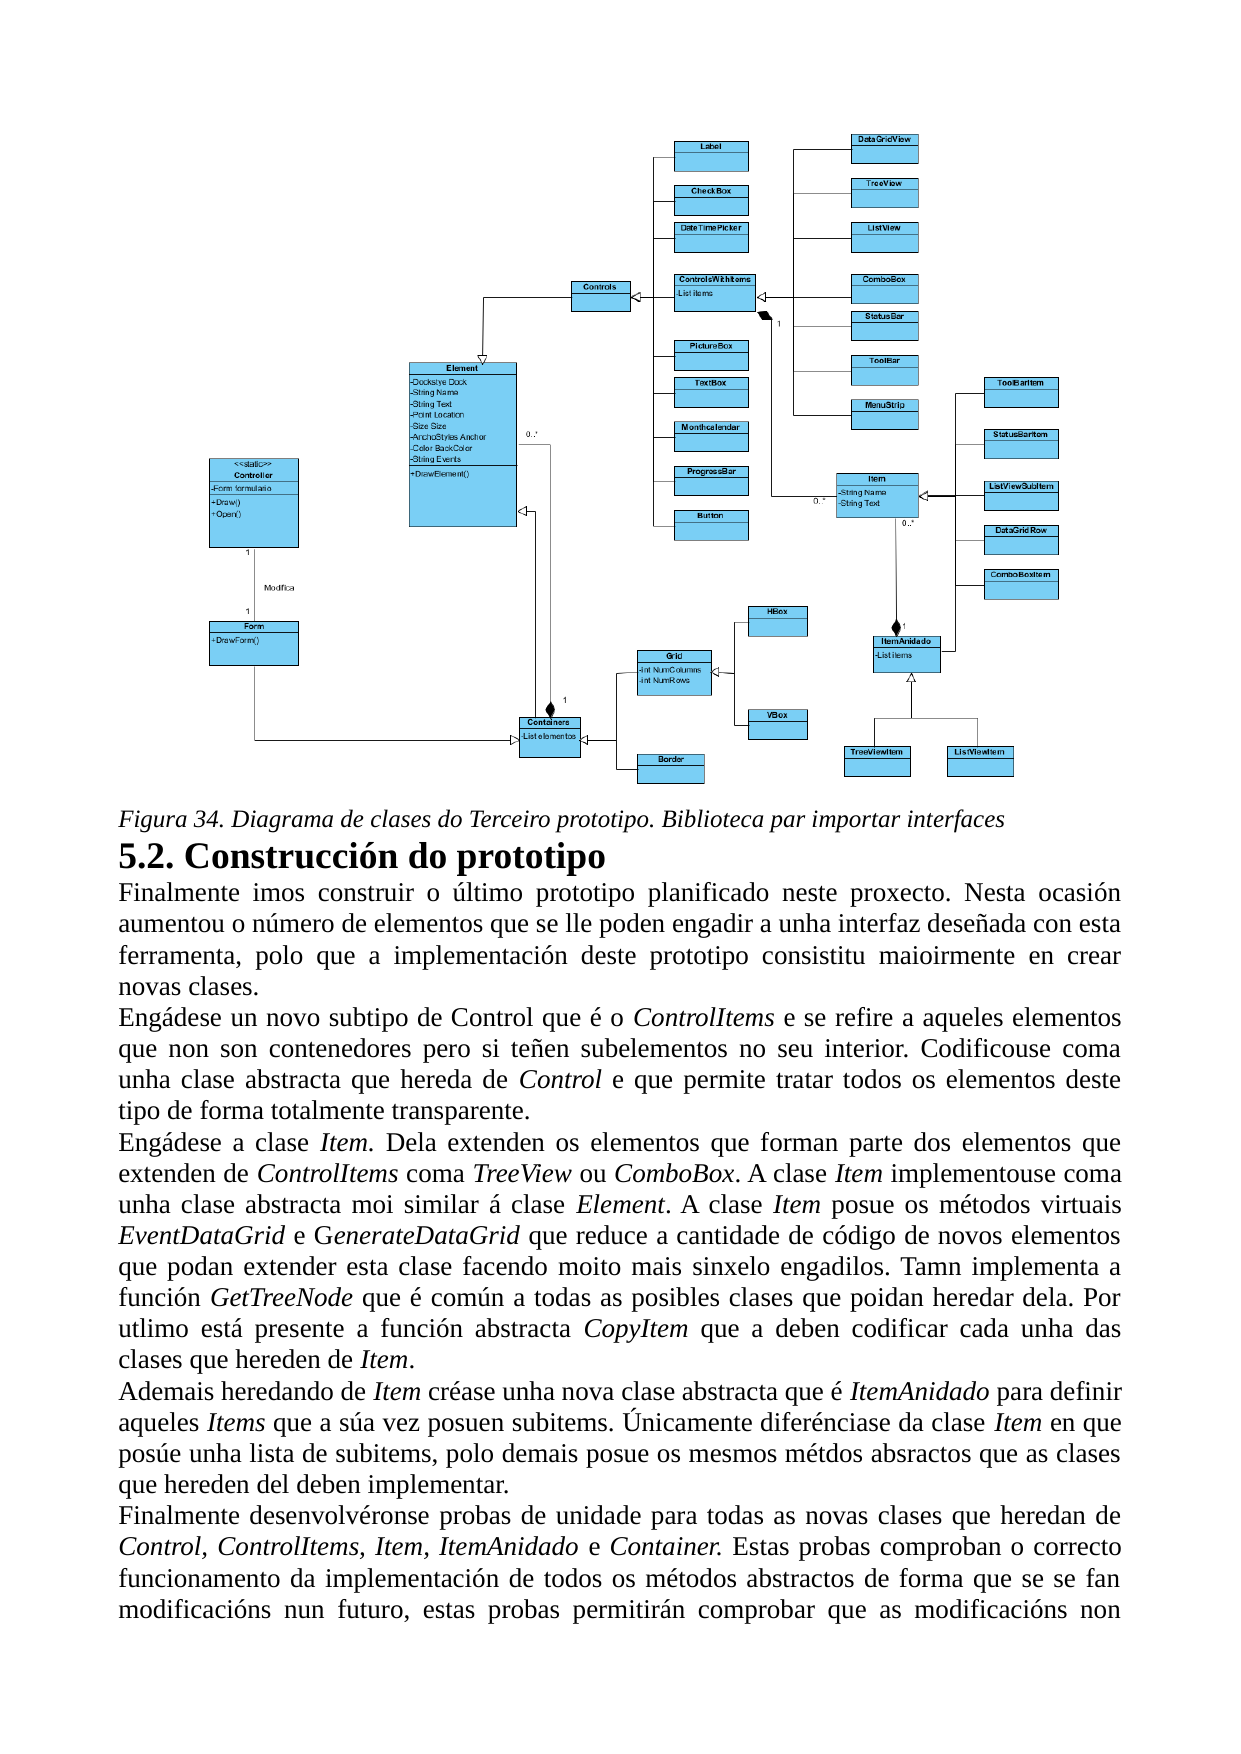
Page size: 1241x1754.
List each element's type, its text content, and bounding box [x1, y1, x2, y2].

text Ademais heredando de Item créase unha nova clase abstracta que é ItemAnidado para definir aqueles Items que a súa vez posuen subitems. Únicamente diferénciase da clase Item en que posúe unha lista de subitems, polo demais posue os mesmos métdos absractos que as clases que hereden del deben implementar. [118, 1375, 1122, 1499]
text Finalmente desenvolvéronse probas de unidade para todas as novas clases que heredan de Control, ControlItems, Item, ItemAnidado e Container. Estas probas comproban o correcto funcionamento da implementación de todos os métodos abstractos de forma que se se fan modificacións nun futuro, estas probas permitirán comprobar que as modificacións non [118, 1499, 1122, 1624]
text 5.2. Construcción do prototipo [118, 833, 1122, 876]
text Engádese a clase Item. Dela extenden os elementos que forman parte dos elementos que extenden de ControlItems coma TreeView ou ComboBox. A clase Item implementouse coma unha clase abstracta moi similar á clase Element. A clase Item posue os métodos virtuais EventDataGrid e GenerateDataGrid que reduce a cantidade de código de novos elementos que podan extender esta clase facendo moito mais sinxelo engadilos. Tamn implementa a función GetTreeNode que é común a todas as posibles clases que poidan heredar dela. Por utlimo está presente a función abstracta CopyItem que a deben codificar cada unha das clases que hereden de Item. [118, 1126, 1122, 1375]
picture [118, 130, 1123, 805]
text Figura 34. Diagrama de clases do Terceiro prototipo. Biblioteca par importar interfaces [118, 805, 1122, 833]
text Engádese un novo subtipo de Control que é o ControlItems e se refire a aqueles elementos que non son contenedores pero si teñen subelementos no seu interior. Codificouse coma unha clase abstracta que hereda de Control e que permite tratar todos os elementos deste tipo de forma totalmente transparente. [118, 1001, 1122, 1126]
text Finalmente imos construir o último prototipo planificado neste proxecto. Nesta ocasión aumentou o número de elementos que se lle poden engadir a unha interfaz deseñada con esta ferramenta, polo que a implementación deste prototipo consistitu maioirmente en crear novas clases. [118, 876, 1122, 1001]
